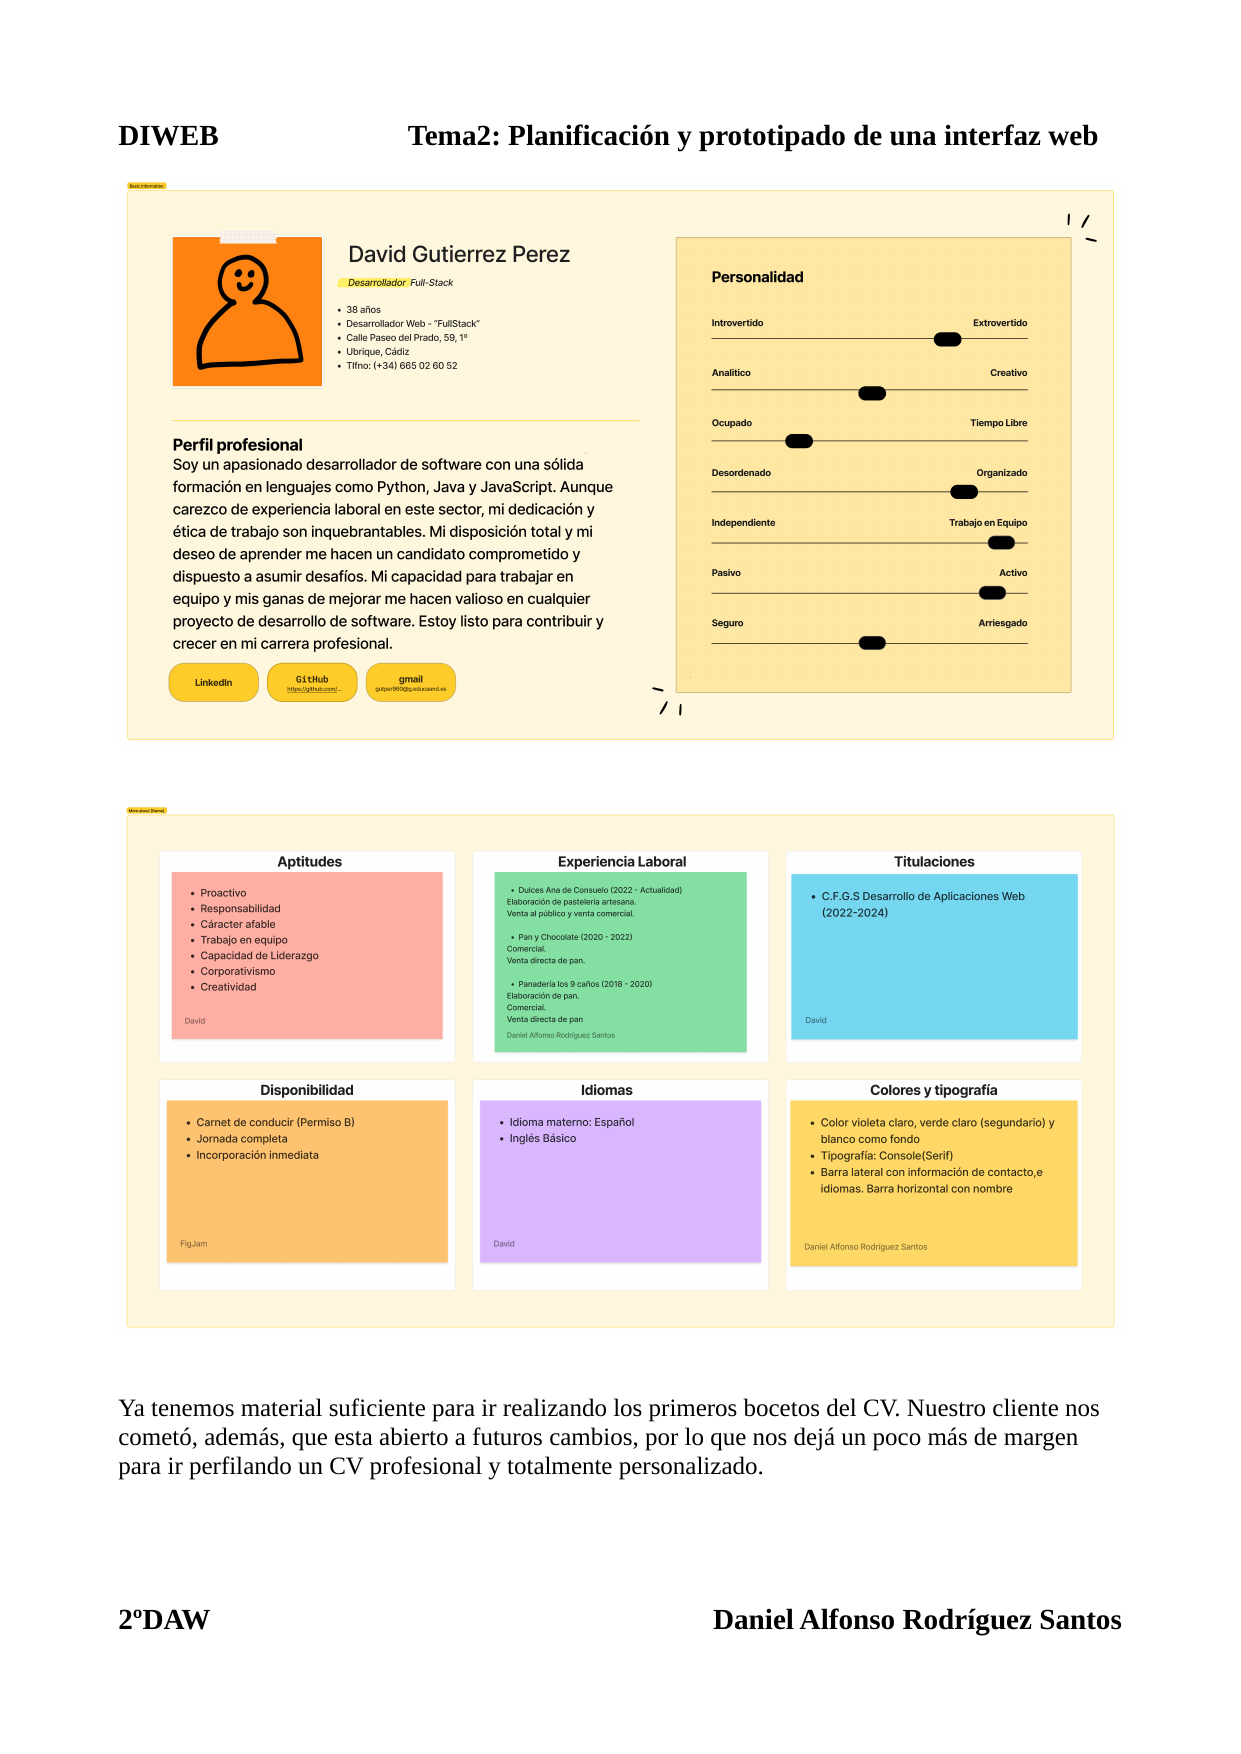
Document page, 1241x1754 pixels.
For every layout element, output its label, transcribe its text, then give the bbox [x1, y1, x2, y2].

text Ya tenemos material suficiente para ir realizando los primeros bocetos del CV. Nuestro cliente nos cometó, además, que esta abierto a futuros cambios, por lo que nos dejá un poco más de margen para ir perfilando un CV profesional y totalmente personalizado. [118, 1393, 1122, 1479]
picture [118, 806, 1123, 1336]
picture [118, 181, 1123, 749]
